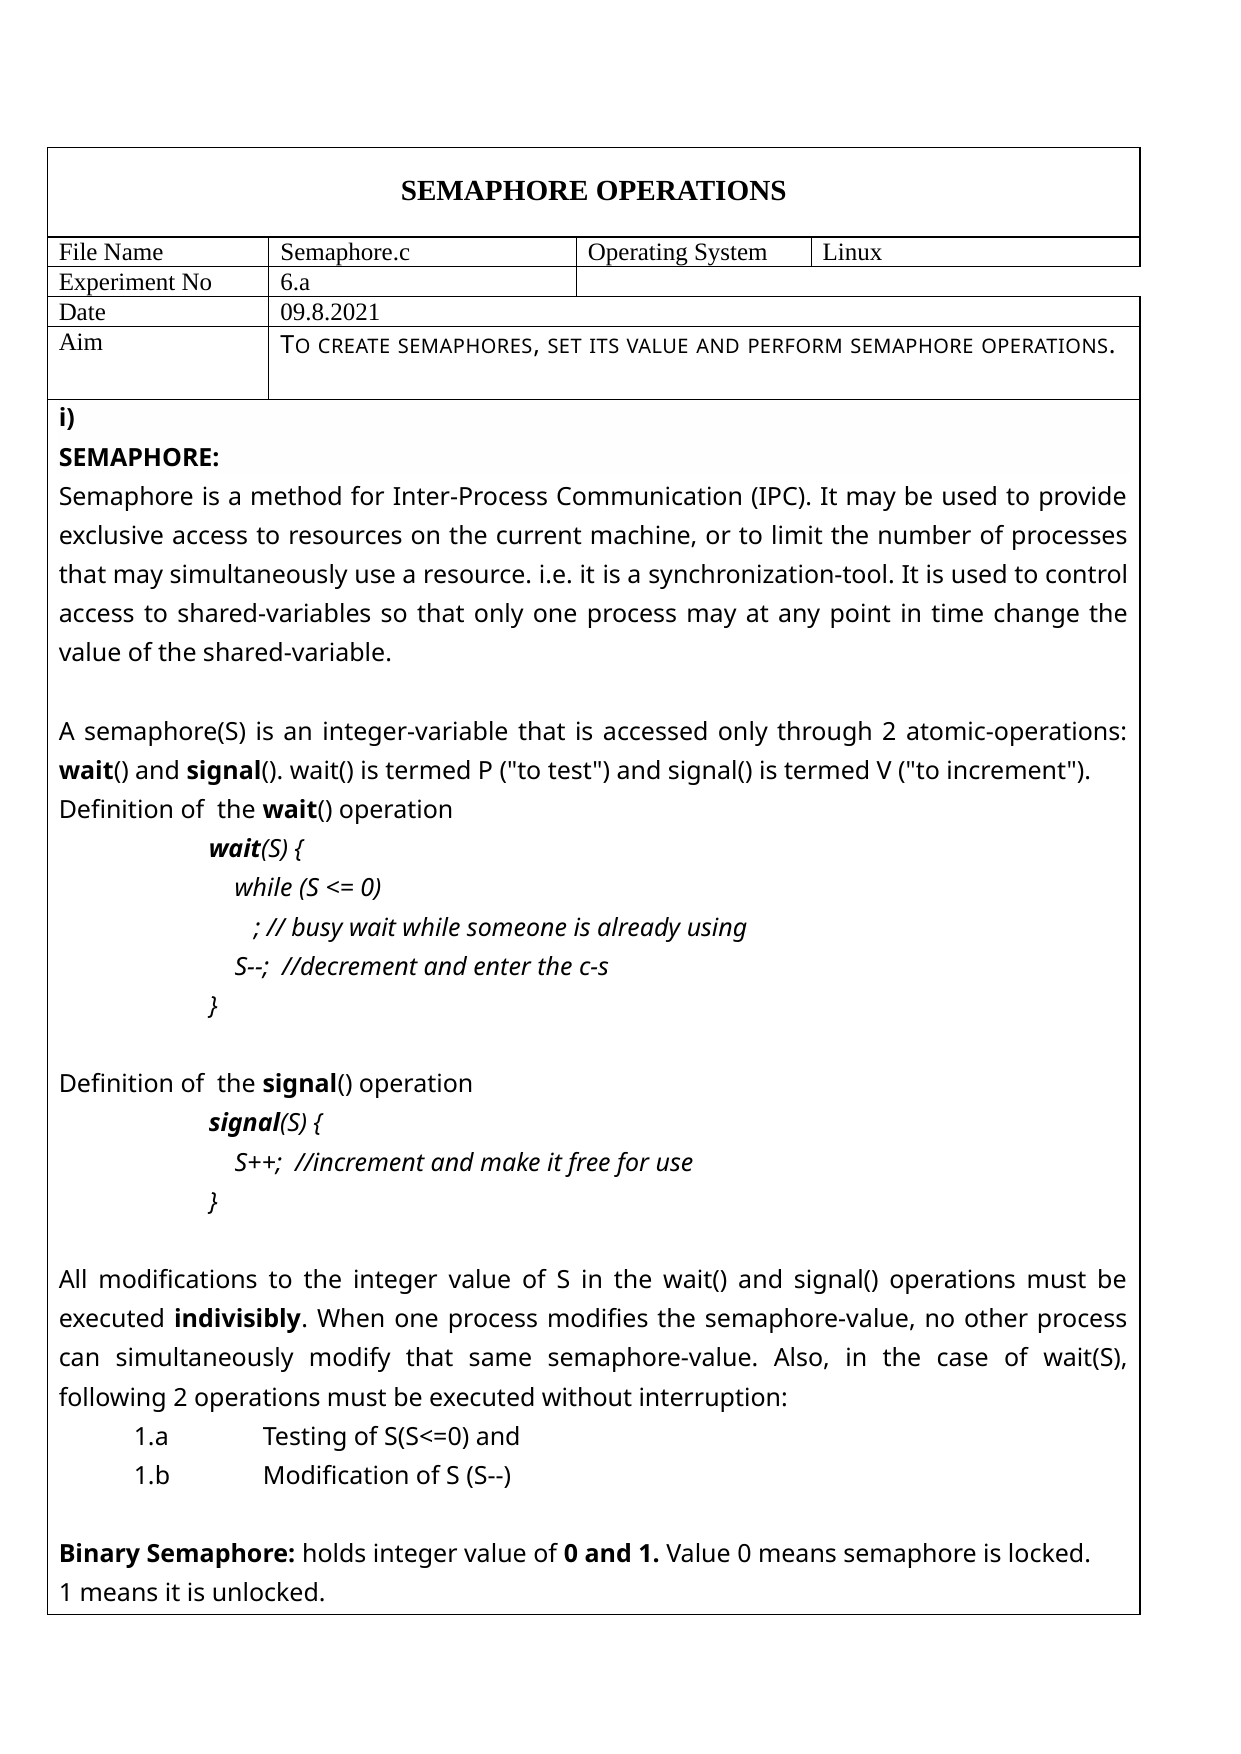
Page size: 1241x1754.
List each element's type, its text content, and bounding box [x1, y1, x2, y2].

table_cell Semaphore.c [269, 238, 576, 266]
table_cell Date [48, 297, 268, 326]
table_cell [811, 267, 1140, 296]
table_cell Operating System [577, 238, 811, 266]
table_cell File Name [48, 238, 268, 266]
table_cell [577, 267, 811, 296]
table_cell i) SEMAPHORE: Semaphore is a method for Inter-Process Communication (IPC). It may be used to provide exclusive access to resources on the current machine, or to limit the number of processes that may simultaneously use a resource. i.e. it is a synchronization-tool. It is used to control access to shared-variables so that only one process may at any point in time change the value of the shared-variable. A semaphore(S) is an integer-variable that is accessed only through 2 atomic-operations: wait() and signal(). wait() is termed P ("to test") and signal() is termed V ("to increment"). Definition of the wait() operation wait(S) { while (S <= 0) ; // busy wait while someone is already using S--; //decrement and enter the c-s } Definition of the signal() operation signal(S) { S++; //increment and make it free for use } All modifications to the integer value of S in the wait() and signal() operations must be executed indivisibly. When one process modifies the semaphore-value, no other process can simultaneously modify that same semaphore-value. Also, in the case of wait(S), following 2 operations must be executed without interruption: Testing of S(S<=0) and Modification of S (S--) Binary Semaphore: holds integer value of 0 and 1. Value 0 means semaphore is locked. 1 means it is unlocked. Can solve various synchronization problems using this. Counting Semaphore: Integer value can range over an unrestricted domain. IMPLEMENTATION USING C: Semaphores are counters used to control access to shared resources by multiple processes. They are most often used as a locking mechanism to prevent processes from accessing a particular resource while another process is performing operations on it. Creating a semaphore - semget(): A semaphore set is created by the semget system call, whose synopsis is: #include <sys/types.h> #include <sys/ipc.h> #include <sys/sem.h> int semget(key_t key, int nsems, int semflag); This system call creates semaphore set and returns an integer id for the semaphore set or -1 in case of error. A key is implemented as an integer (whose size is specified by the key_t type), and a library function called ftok()used by different processes to identify the semaphore set. #include <sys/ipc.h> key_t ftok(const char *path, int id); The value of nsems specifies the number of semaphores in newly created semaphore set. The value of flag is a bit mask obtained ORing constants that specify: The access permissions for the semaphore set, in the same way as for a file. Upon creation, the least significant 9 bits of the argument semflg define the permissions (for owner, group and others) for the semaphore set. The creation mode, can be: IPC_PRIVATE IPC_CREAT – creates a new semaphore set if it no existing semaphore set is associated with key, or point to the semaphore set if such a a set exists. Data of Semaphore set - semid_ds structure: For every set of semaphores in the system, the kernel maintains the following structure of information. #include<sys/types.h> #include<sys/ipc.h> #include<sys/sem.h> struct semid_ds{ struct ipc_prm sem_perm; /*operation permission struct*/ struct sem *sem_base; /*ptr to first semaphore in set*/ ushort sem_nsems; /*no of semaphores in the set*/ time_t sem_otime; /*time of last semop*/ time_t sem_ctime; /*time of last change*/ }; Data of each semaphore in a set - sem structure: Internal data structure used by kernel to maintain the set of values for every member of a semaphore set. struct sem { ushort semval; /* semaphore value, non negative*/ short sempid; /*pid of last operation*/ ushort semint; /* no of awaiting semval>cval*/ ushort semzcnt; /* no of awaiting semval=0*/ }; Setting and getting semaphore value - semctl(): #include <sys/types.h> #include <sys/ipc.h> #include <sys/sem.h> int semctl(int semid, int semnum, int cmd, ...); The semctl() function provides a variety of semaphore control operations as specified by cmd. The fourth argument is optional and depends upon the operation requested. If required, it is of type union semun. union semun { int val; struct semid_ds *buf; unsigned short *array; } arg; The following semaphore control operations as specified by cmd are executed with respect to the semaphore specified by semid and semnum. The symbolic names for the values of cmd are defined by the <sys/sem.h> header: GETVAL: Return the value of semval. SETVAL: Set the value of semval to arg.val, where arg is the value of the fourth argument to semctl(). IPC_RMID: Remove the semaphore-identifier specified by semid from the system and destroy the set of semaphores and semid_ds data structure associated with it. Semaphore operations - Locking and unlocking a semaphore - semop(): #include <sys/types.h> #include <sys/ipc.h> #include <sys/sem.h> int semop(int semid, struct sembuf *sops, size_t nsops); The semop() function is used to perform atomically a user-defined array of semaphore operations on the set of semaphores associated with the semaphore identifier specified by the argument semid. i.e. semid is the id of the semaphore set on which the operations are to be performed. The argument sops is a pointer to a user-defined array of semaphore operation structures. The argument nsops is the number of such structures in the array. The sops argument points to an array of type sembuf. This structure is declared in linux/sem.h as follows: struct sembuf{ unsigned short sem_num; /* semaphore number */ short sem_op; /* semaphore operation */ short sem_flg; /* operation flags */ }; Each of the nsops elements in the array pointed to by sops is a structure that specifies an operation to be performed on a single semaphore. The variable sem_op specifies one of three semaphore operations: 1 If sem_op is a positive integer, the operation adds this value to the semaphore value (semval). 2. If sem_op is less than zero the absolute value of sem_op is subtracted from semval. 3. If sem_op is zero, the process must have read access permission on the semaphore set. [48, 400, 1139, 1613]
table_header SEMAPHORE OPERATIONS [48, 148, 1139, 236]
table_cell 09.8.2021 [269, 297, 1139, 326]
table_cell Experiment No [48, 267, 268, 296]
table_cell To create semaphores, set its value and perform semaphore operations. [269, 327, 1139, 399]
table_cell Linux [812, 238, 1139, 266]
table_cell 6.a [269, 267, 576, 296]
table_cell Aim [48, 327, 268, 399]
